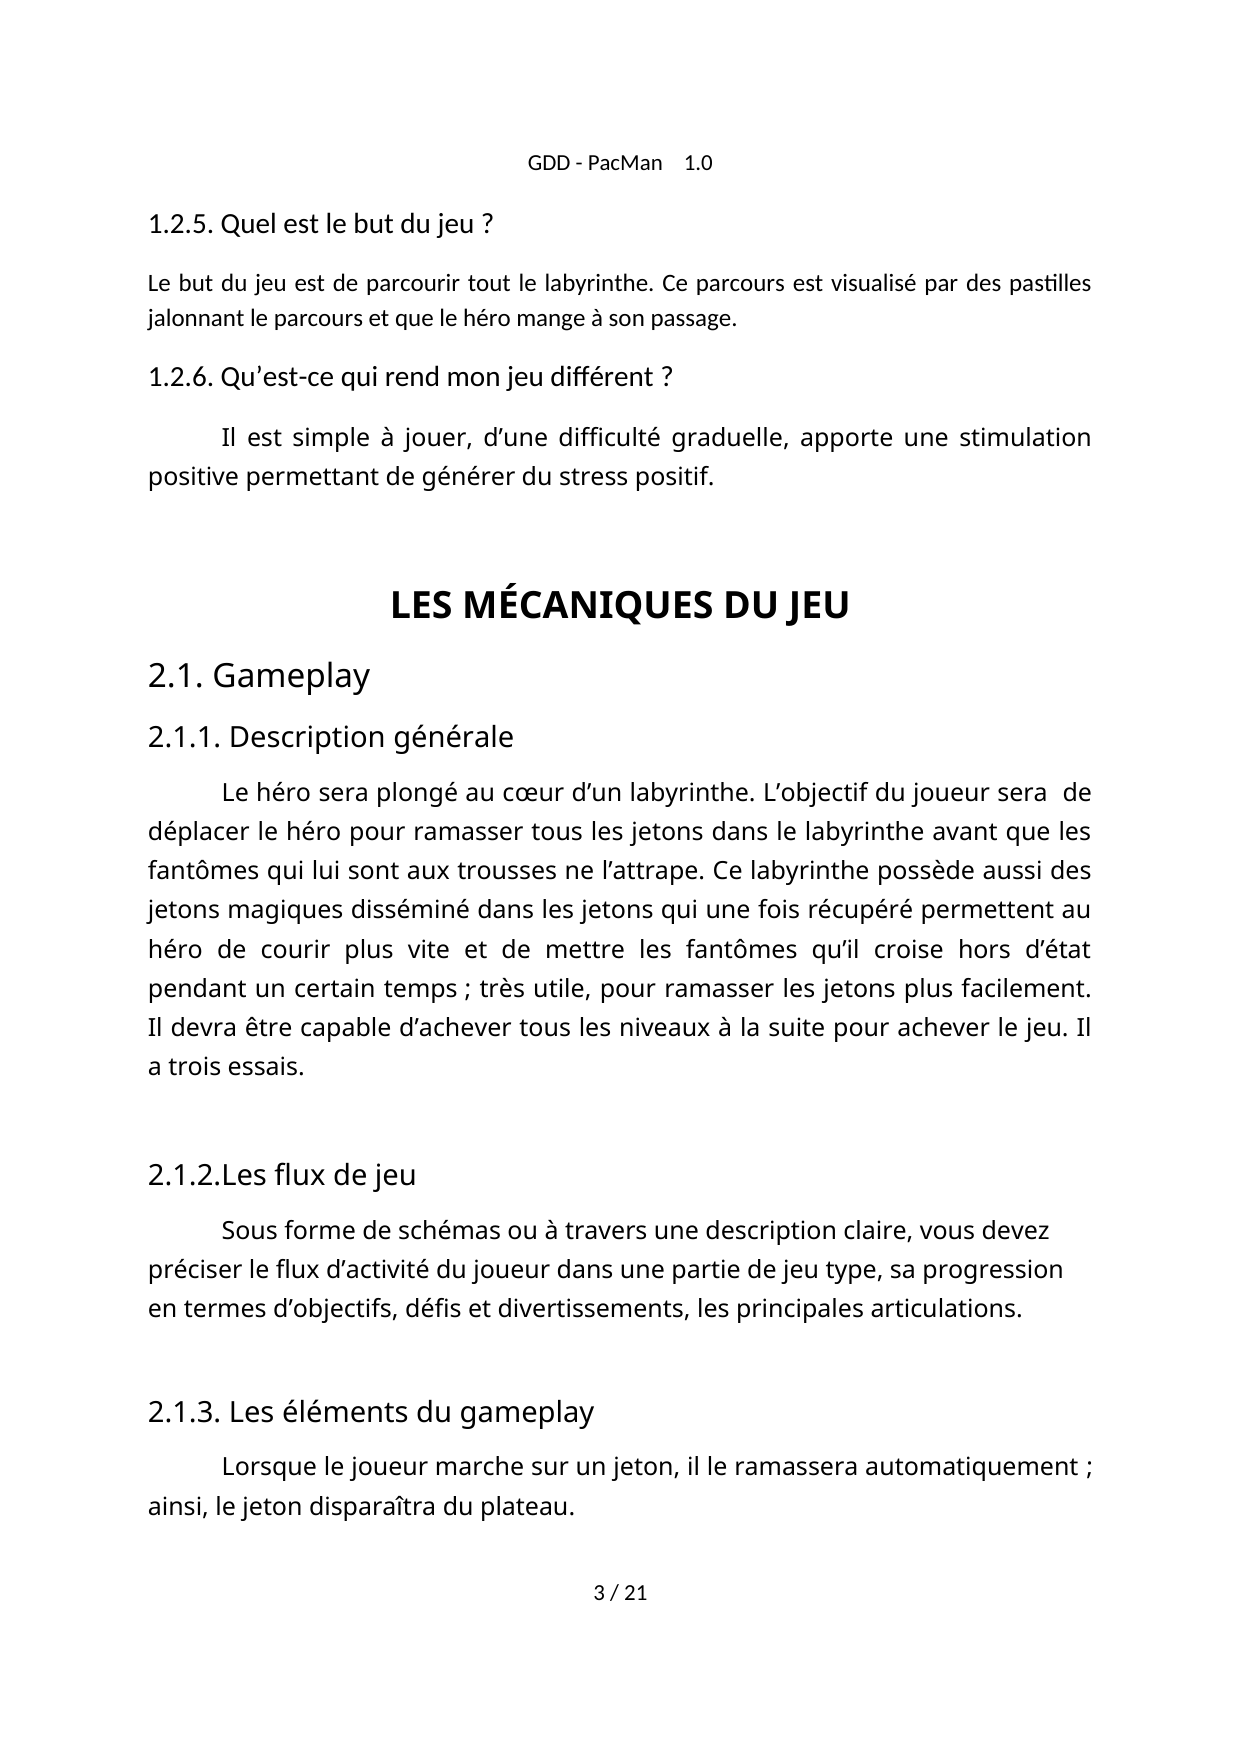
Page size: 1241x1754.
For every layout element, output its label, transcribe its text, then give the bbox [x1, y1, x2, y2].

text 1.2.6. Qu’est-ce qui rend mon jeu différent ? [148, 358, 1093, 393]
text Il est simple à jouer, d’une difficulté graduelle, apporte une stimulation positive permettant de générer du stress positif. [148, 419, 1093, 493]
text 2.1.1. Description générale [148, 717, 1093, 756]
text Lorsque le joueur marche sur un jeton, il le ramassera automatiquement ; ainsi, le jeton disparaîtra du plateau. [148, 1449, 1093, 1522]
text 2.1.2.Les flux de jeu [148, 1154, 1093, 1194]
text 1.2.5. Quel est le but du jeu ? [148, 205, 1093, 241]
text 2.1. Gameplay [148, 652, 1093, 697]
text LES MÉCANIQUES DU JEU [148, 579, 1093, 630]
text Le but du jeu est de parcourir tout le labyrinthe. Ce parcours est visualisé par des pastilles jalonnant le parcours et que le héro mange à son passage. [148, 267, 1093, 332]
text 2.1.3. Les éléments du gameplay [148, 1391, 1093, 1431]
text Sous forme de schémas ou à travers une description claire, vous devez préciser le flux d’activité du joueur dans une partie de jeu type, sa progression en termes d’objectifs, défis et divertissements, les principales articulations. [148, 1212, 1093, 1325]
text Le héro sera plongé au cœur d’un labyrinthe. L’objectif du joueur sera de déplacer le héro pour ramasser tous les jetons dans le labyrinthe avant que les fantômes qui lui sont aux trousses ne l’attrape. Ce labyrinthe possède aussi des jetons magiques disséminé dans les jetons qui une fois récupéré permettent au héro de courir plus vite et de mettre les fantômes qu’il croise hors d’état pendant un certain temps ; très utile, pour ramasser les jetons plus facilement. Il devra être capable d’achever tous les niveaux à la suite pour achever le jeu. Il a trois essais. [148, 775, 1093, 1083]
